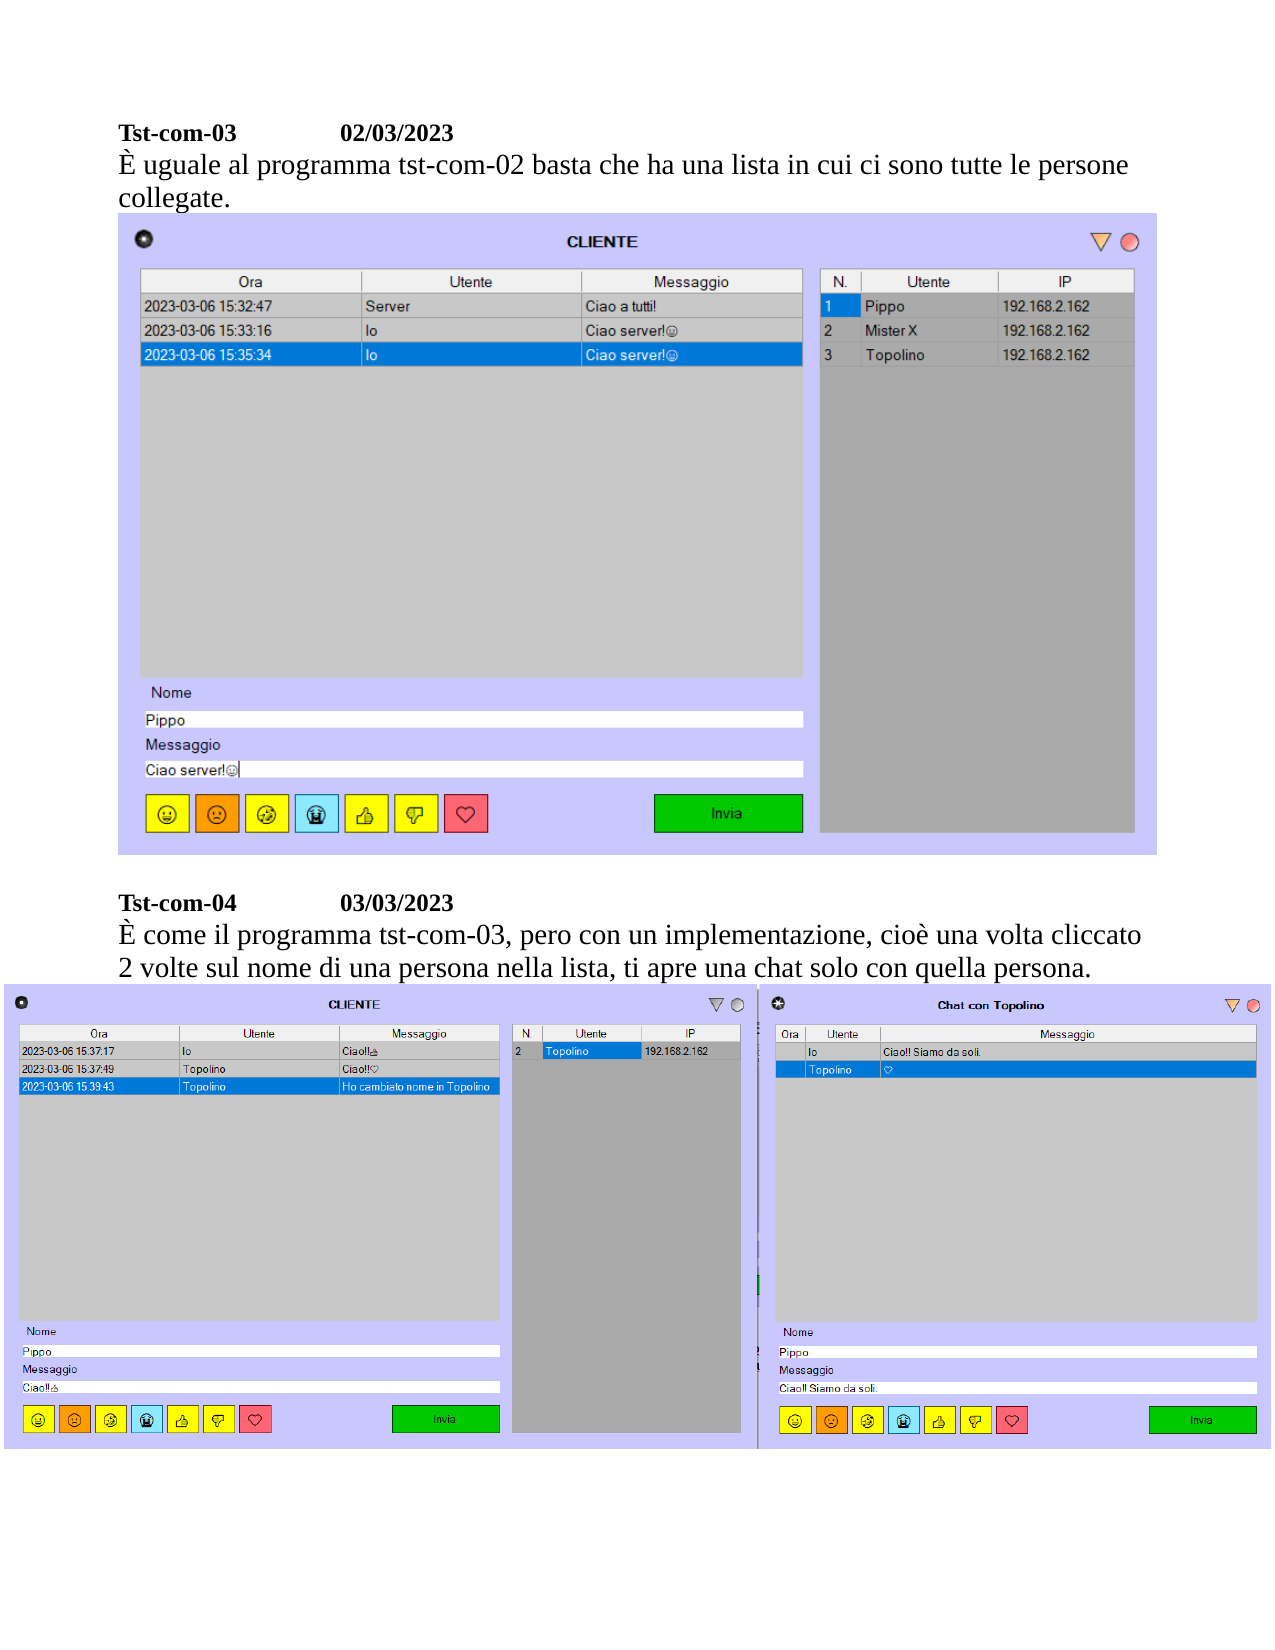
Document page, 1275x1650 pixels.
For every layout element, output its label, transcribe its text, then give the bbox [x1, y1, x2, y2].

text Tst-com-03 02/03/2023 [118, 118, 1157, 147]
picture [3, 984, 1272, 1449]
text È uguale al programma tst-com-02 basta che ha una lista in cui ci sono tutte le persone collegate. [118, 147, 1157, 213]
picture [118, 213, 1157, 855]
text È come il programma tst-com-03, pero con un implementazione, cioè una volta cliccato 2 volte sul nome di una persona nella lista, ti apre una chat solo con quella persona. [118, 917, 1157, 984]
text Tst-com-04 03/03/2023 [118, 888, 1157, 917]
